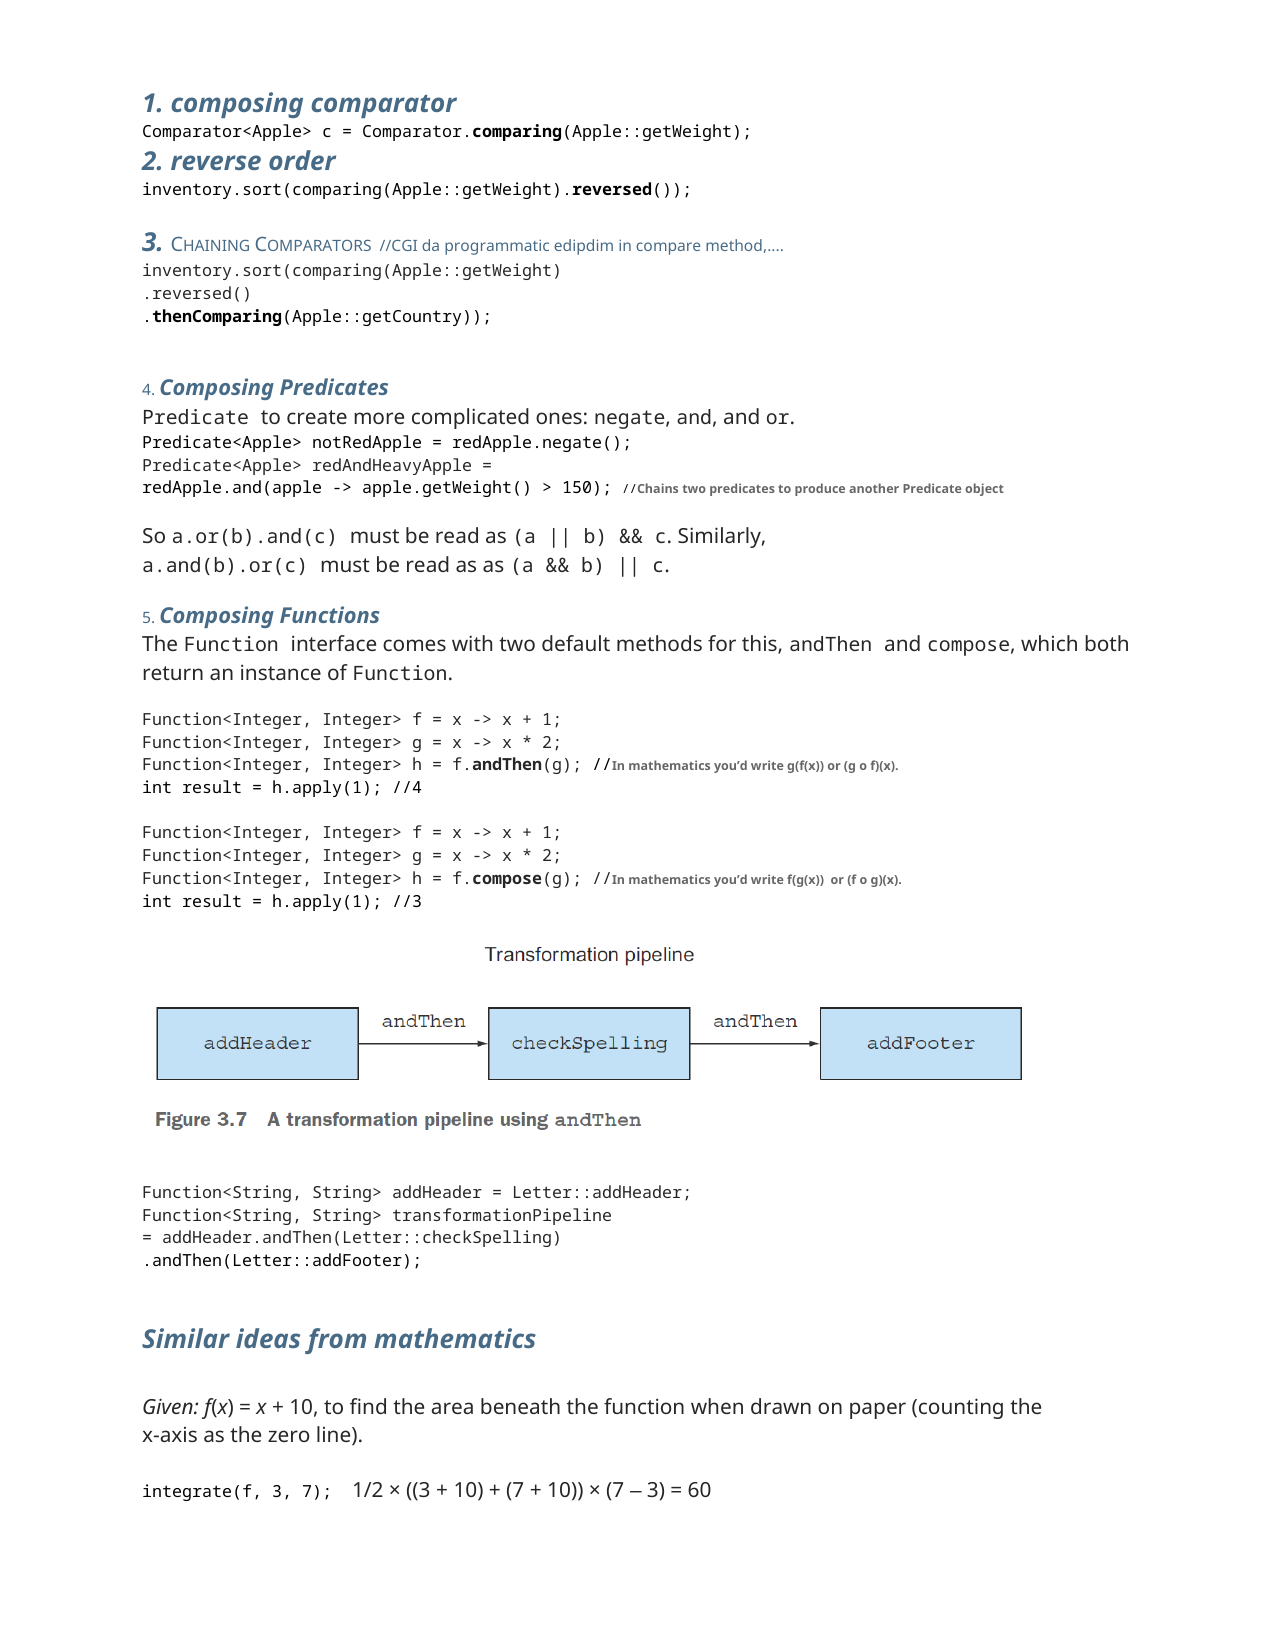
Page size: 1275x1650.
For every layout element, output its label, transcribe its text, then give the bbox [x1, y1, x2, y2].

text int result = h.apply(1); //4 [142, 776, 1149, 798]
text So a.or(b).and(c) must be read as (a || b) && c. Similarly, [142, 521, 1149, 550]
text 4. Composing Predicates [142, 372, 1149, 402]
text Predicate to create more complicated ones: negate, and, and or. [142, 402, 1149, 431]
text The Function interface comes with two default methods for this, andThen and compose, which both return an instance of Function. [142, 629, 1149, 686]
text Comparator<Apple> c = Comparator.comparing(Apple::getWeight); [142, 120, 1149, 142]
text 3. CHAINING COMPARATORS //CGI da programmatic edipdim in compare method,.... [142, 223, 1149, 259]
text Function<Integer, Integer> h = f.compose(g); //In mathematics you’d write f(g(x)) or (f o g)(x). [142, 866, 1149, 889]
text redApple.and(apple -> apple.getWeight() > 150); //Chains two predicates to produce another Predicate object [142, 476, 1149, 499]
text Function<String, String> transformationPipeline [142, 1203, 1149, 1226]
text Predicate<Apple> redAndHeavyApple = [142, 453, 1149, 476]
text Given: f(x) = x + 10, to find the area beneath the function when drawn on paper (counting the [142, 1392, 1149, 1421]
text Function<Integer, Integer> g = x -> x * 2; [142, 730, 1149, 753]
text int result = h.apply(1); //3 [142, 889, 1149, 912]
text .reversed() [142, 282, 1149, 304]
text a.and(b).or(c) must be read as as (a && b) || c. [142, 550, 1149, 578]
text Function<Integer, Integer> f = x -> x + 1; [142, 821, 1149, 844]
text inventory.sort(comparing(Apple::getWeight).reversed()); [142, 178, 1149, 201]
text Function<Integer, Integer> h = f.andThen(g); //In mathematics you’d write g(f(x)) or (g o f)(x). [142, 753, 1149, 776]
text Function<Integer, Integer> f = x -> x + 1; [142, 707, 1149, 730]
text Predicate<Apple> notRedApple = redApple.negate(); [142, 431, 1149, 453]
text .andThen(Letter::addFooter); [142, 1249, 1149, 1271]
text 5. Composing Functions [142, 599, 1149, 629]
text Function<String, String> addHeader = Letter::addHeader; [142, 1181, 1149, 1203]
text integrate(f, 3, 7); 1/2 × ((3 + 10) + (7 + 10)) × (7 – 3) = 60 [142, 1475, 1149, 1503]
text = addHeader.andThen(Letter::checkSpelling) [142, 1226, 1149, 1249]
text .thenComparing(Apple::getCountry)); [142, 304, 1149, 327]
text 2. reverse order [142, 142, 1149, 178]
text inventory.sort(comparing(Apple::getWeight) [142, 259, 1149, 282]
text 1. composing comparator [142, 84, 1149, 120]
text Function<Integer, Integer> g = x -> x * 2; [142, 844, 1149, 866]
text x-axis as the zero line). [142, 1421, 1149, 1449]
text Similar ideas from mathematics [142, 1321, 1149, 1357]
